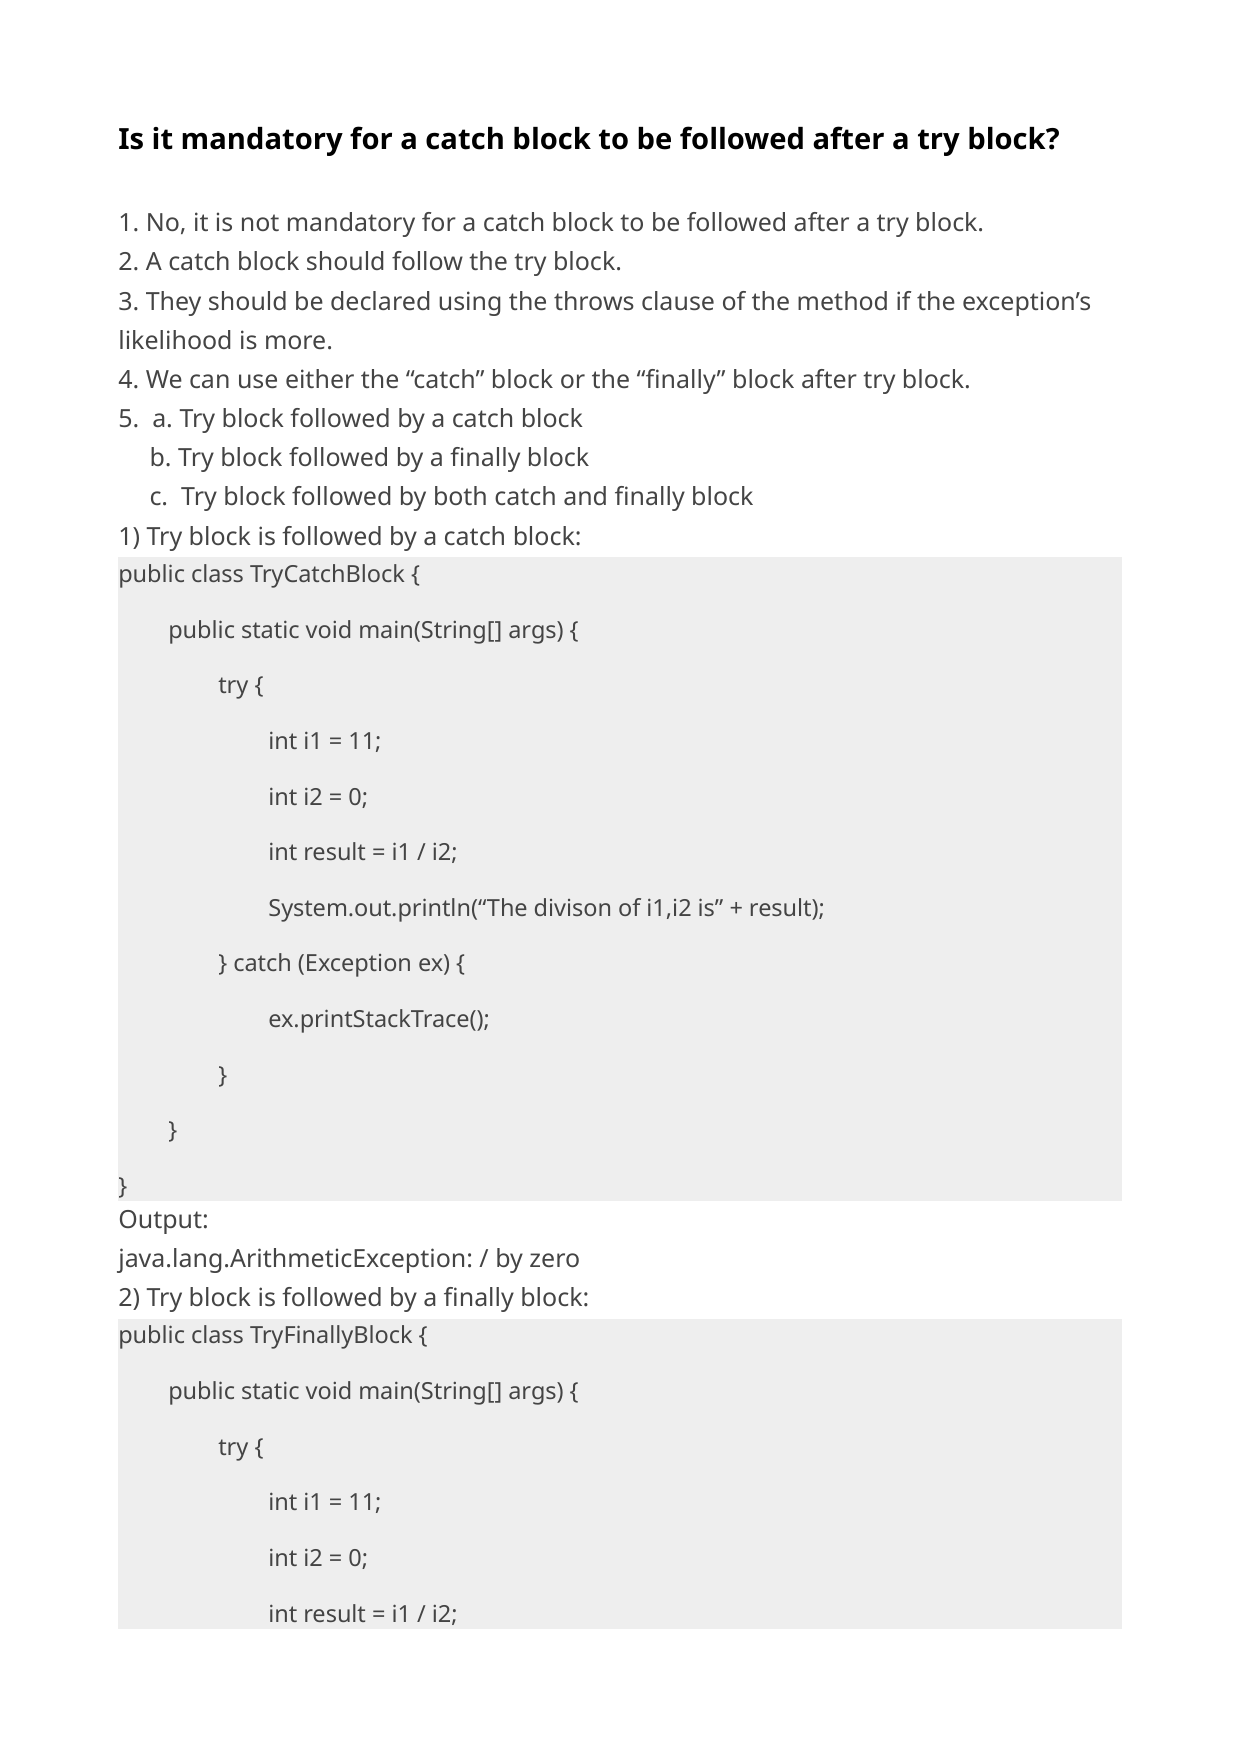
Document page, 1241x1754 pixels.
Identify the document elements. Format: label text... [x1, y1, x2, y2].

text 1) Try block is followed by a catch block: [118, 518, 1122, 552]
text c. Try block followed by both catch and finally block [118, 479, 1122, 513]
text } [118, 1169, 1122, 1201]
text Output: [118, 1201, 1122, 1235]
text 1. No, it is not mandatory for a catch block to be followed after a try block. [118, 205, 1122, 239]
text } [118, 1114, 1122, 1146]
text try { [118, 1430, 1122, 1462]
text int result = i1 / i2; [118, 1597, 1122, 1629]
subtitle Is it mandatory for a catch block to be followed after a try block? [118, 118, 1122, 158]
text int i2 = 0; [118, 1541, 1122, 1573]
text 2) Try block is followed by a finally block: [118, 1279, 1122, 1314]
text int i2 = 0; [118, 780, 1122, 812]
text 2. A catch block should follow the try block. [118, 244, 1122, 278]
text } catch (Exception ex) { [118, 947, 1122, 979]
text System.out.println(“The divison of i1,i2 is” + result); [118, 891, 1122, 923]
text int i1 = 11; [118, 1486, 1122, 1518]
text try { [118, 669, 1122, 701]
text 4. We can use either the “catch” block or the “finally” block after try block. [118, 362, 1122, 396]
text 5. a. Try block followed by a catch block [118, 401, 1122, 435]
text int result = i1 / i2; [118, 836, 1122, 867]
text ex.printStackTrace(); [118, 1002, 1122, 1034]
text 3. They should be declared using the throws clause of the method if the exception’s likelihood is more. [118, 283, 1122, 356]
text public class TryCatchBlock { [118, 557, 1122, 589]
text } [118, 1058, 1122, 1090]
text public static void main(String[] args) { [118, 613, 1122, 645]
text public class TryFinallyBlock { [118, 1319, 1122, 1351]
text int i1 = 11; [118, 724, 1122, 756]
text b. Try block followed by a finally block [118, 440, 1122, 474]
text java.lang.ArithmeticException: / by zero [118, 1240, 1122, 1274]
text public static void main(String[] args) { [118, 1374, 1122, 1406]
